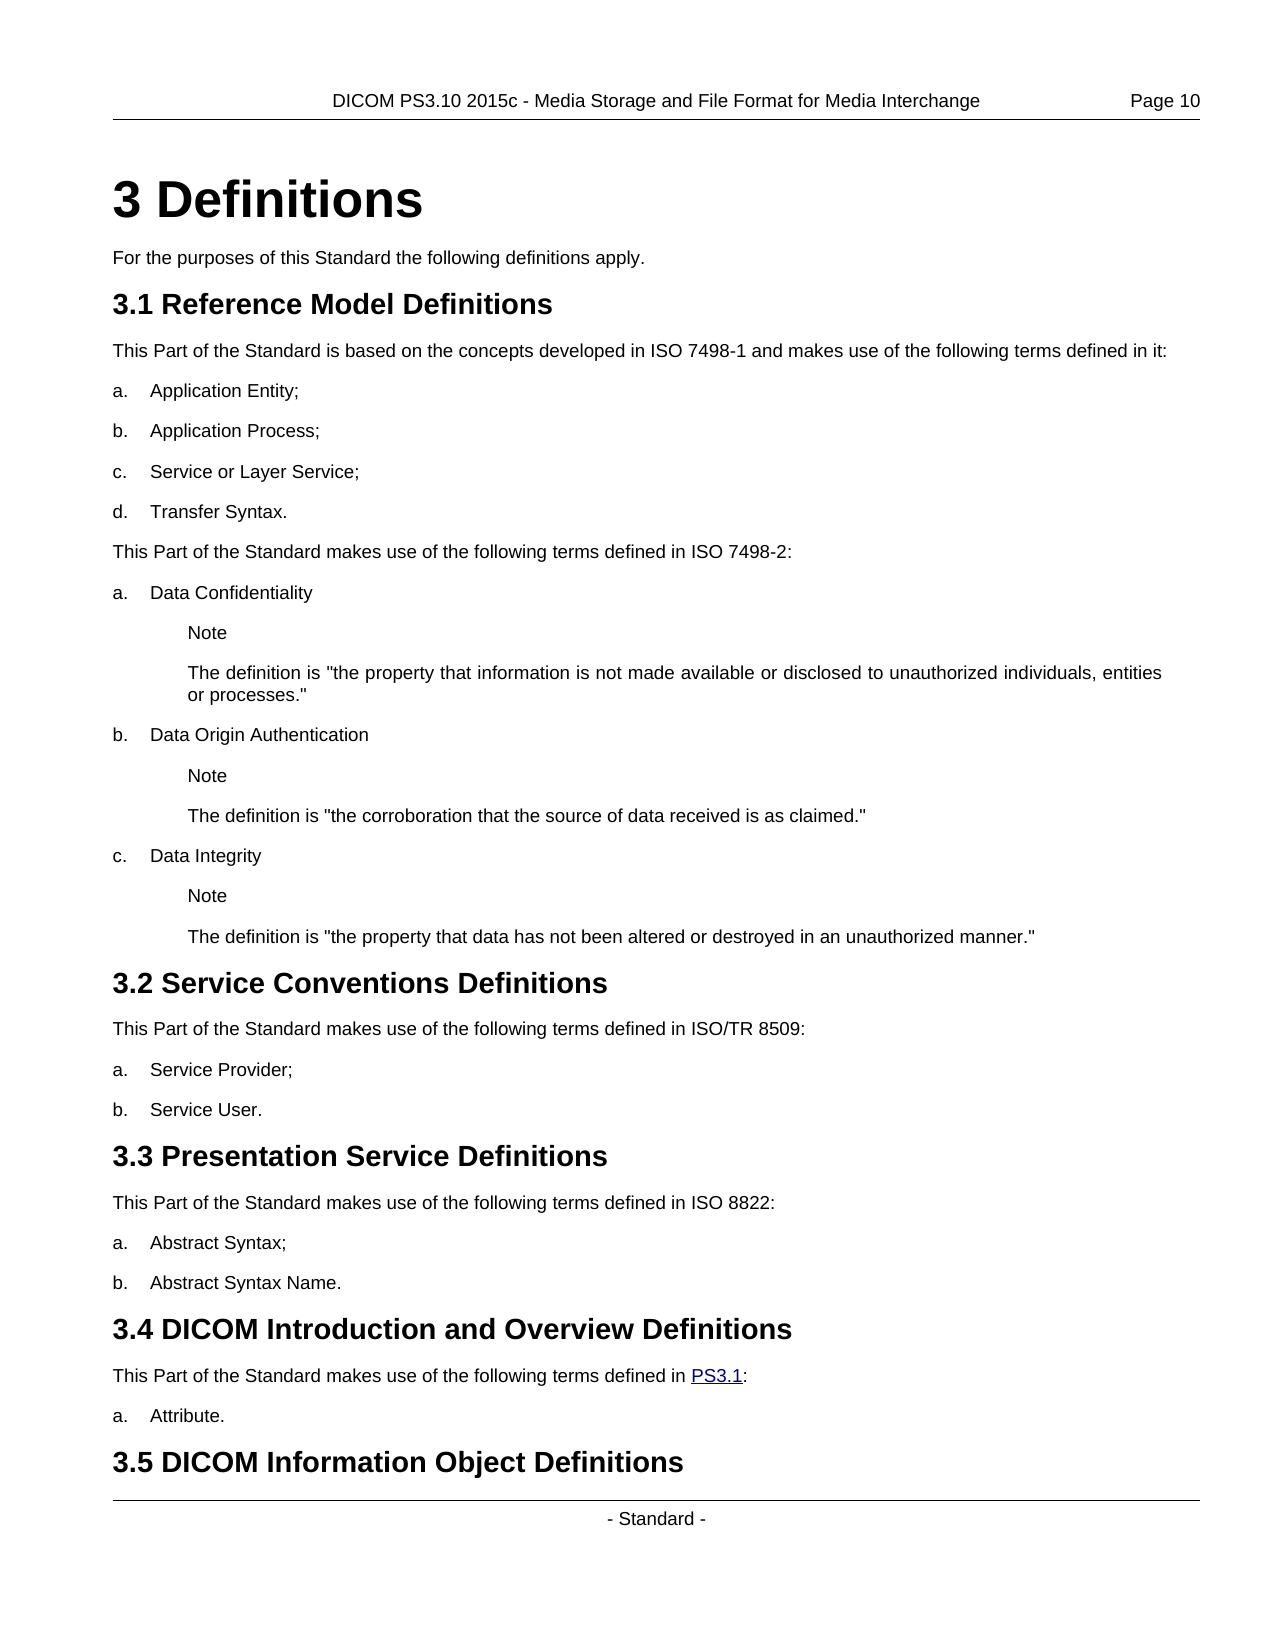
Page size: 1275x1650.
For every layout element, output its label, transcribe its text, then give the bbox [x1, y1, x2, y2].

list Service Provider; [112, 1058, 1200, 1080]
list Attribute. [112, 1405, 1200, 1427]
list Data Origin Authentication [112, 724, 1200, 746]
list Note [150, 764, 1162, 786]
text 3.5 DICOM Information Object Definitions [112, 1445, 1200, 1479]
list Data Confidentiality [112, 582, 1200, 603]
list Application Entity; [112, 380, 1200, 402]
list Transfer Syntax. [112, 501, 1200, 522]
text This Part of the Standard makes use of the following terms defined in PS3.1: [112, 1365, 1200, 1386]
list Note [150, 885, 1162, 907]
list Data Integrity [112, 845, 1200, 867]
list The definition is "the property that data has not been altered or destroyed in an unauthorized manner." [150, 926, 1162, 947]
text 3.1 Reference Model Definitions [112, 287, 1200, 321]
text 3 Definitions [112, 169, 1200, 228]
text This Part of the Standard makes use of the following terms defined in ISO 8822: [112, 1191, 1200, 1213]
text For the purposes of this Standard the following definitions apply. [112, 247, 1200, 269]
list The definition is "the property that information is not made available or disclosed to unauthorized individuals, entities or processes." [150, 662, 1162, 705]
text 3.3 Presentation Service Definitions [112, 1139, 1200, 1173]
text This Part of the Standard makes use of the following terms defined in ISO/TR 8509: [112, 1018, 1200, 1040]
list Abstract Syntax Name. [112, 1272, 1200, 1294]
text 3.2 Service Conventions Definitions [112, 966, 1200, 999]
list Service User. [112, 1099, 1200, 1120]
list Note [150, 622, 1162, 643]
list Abstract Syntax; [112, 1232, 1200, 1253]
text 3.4 DICOM Introduction and Overview Definitions [112, 1312, 1200, 1346]
list The definition is "the corroboration that the source of data received is as claimed." [150, 805, 1162, 826]
text This Part of the Standard makes use of the following terms defined in ISO 7498-2: [112, 541, 1200, 563]
list Service or Layer Service; [112, 461, 1200, 482]
text This Part of the Standard is based on the concepts developed in ISO 7498-1 and makes use of the following terms defined in it: [112, 340, 1200, 361]
list Application Process; [112, 420, 1200, 442]
